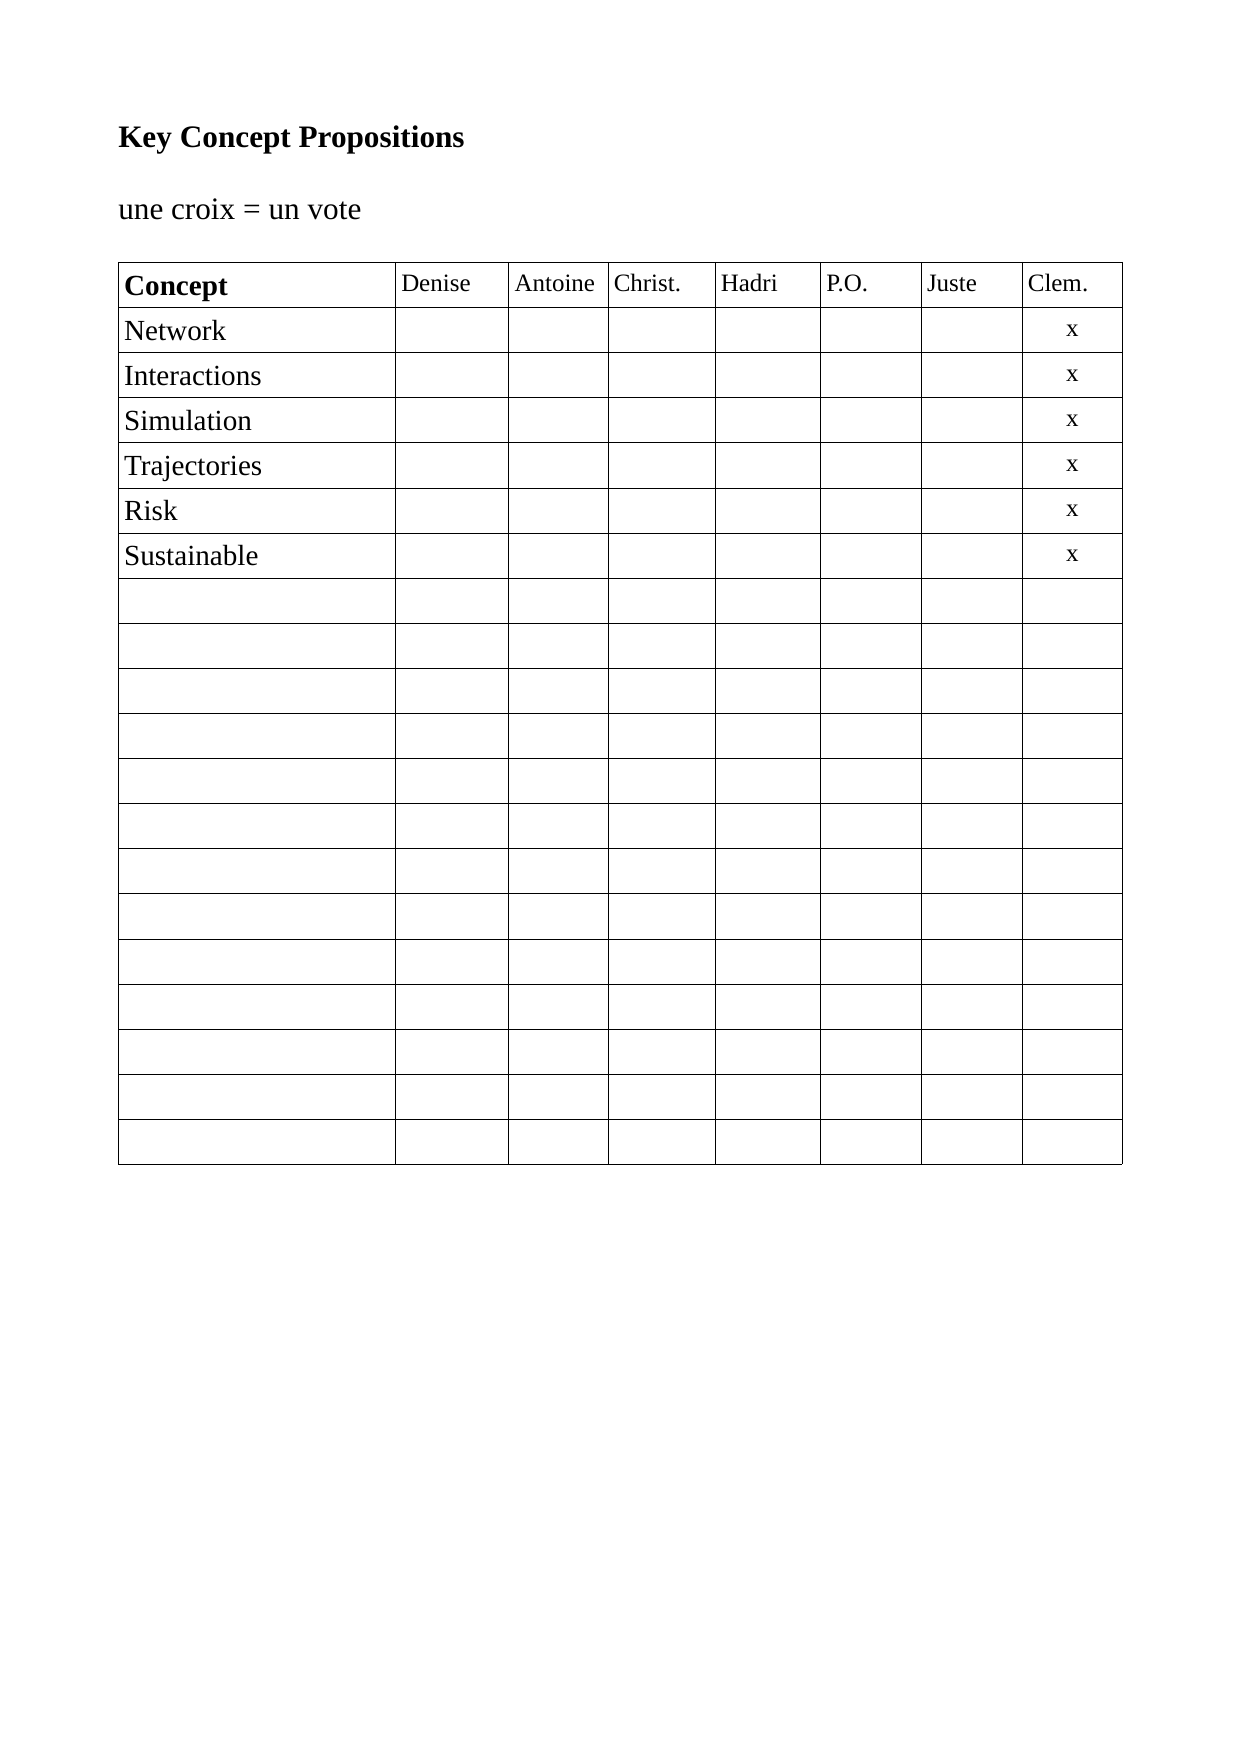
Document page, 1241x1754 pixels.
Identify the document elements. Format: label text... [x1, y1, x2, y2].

table_cell [1023, 985, 1122, 1029]
table_cell [1023, 940, 1122, 983]
table_cell [922, 985, 1022, 1029]
table_cell [821, 443, 921, 487]
table_cell [716, 669, 820, 713]
table_cell [922, 1030, 1022, 1074]
table_cell [509, 1030, 608, 1074]
table_cell [396, 714, 508, 758]
table_cell [1023, 1030, 1122, 1074]
table_cell [396, 534, 508, 578]
table_cell [716, 624, 820, 668]
table_cell [609, 1120, 715, 1164]
table_cell [922, 398, 1022, 442]
table_cell [119, 714, 395, 758]
table_cell [119, 940, 395, 983]
table_cell [609, 804, 715, 848]
table_cell [396, 894, 508, 938]
table_cell [821, 1030, 921, 1074]
table_cell [922, 1120, 1022, 1164]
table_cell [609, 624, 715, 668]
table_cell [922, 624, 1022, 668]
table_header Hadri [716, 263, 820, 307]
table_cell Risk [119, 489, 395, 532]
table_cell [922, 1075, 1022, 1119]
table_cell [716, 714, 820, 758]
table_cell [716, 353, 820, 397]
table_cell [821, 714, 921, 758]
table_cell [396, 1030, 508, 1074]
table_cell [1023, 1120, 1122, 1164]
table_cell [716, 308, 820, 352]
table_cell [509, 669, 608, 713]
table_header Juste [922, 263, 1022, 307]
table_cell [396, 804, 508, 848]
table_cell x [1023, 489, 1122, 532]
table_cell [509, 624, 608, 668]
table_cell [509, 940, 608, 983]
table_cell [821, 624, 921, 668]
table_cell [821, 534, 921, 578]
table_cell [922, 804, 1022, 848]
table_cell [119, 804, 395, 848]
table_cell [396, 1120, 508, 1164]
table_cell Simulation [119, 398, 395, 442]
table_cell [1023, 714, 1122, 758]
table_cell [509, 443, 608, 487]
text Key Concept Propositions [118, 118, 1122, 154]
table_header Christ. [609, 263, 715, 307]
table_cell [609, 1075, 715, 1119]
table_cell [609, 443, 715, 487]
table_cell [922, 894, 1022, 938]
table_cell Trajectories [119, 443, 395, 487]
table_cell [509, 894, 608, 938]
table_cell x [1023, 398, 1122, 442]
table_cell [509, 308, 608, 352]
table_cell [821, 398, 921, 442]
table_cell [119, 1075, 395, 1119]
table_cell [509, 353, 608, 397]
table_cell [609, 489, 715, 532]
table_cell [509, 804, 608, 848]
table_cell [716, 398, 820, 442]
table_cell [609, 759, 715, 803]
table_cell [922, 579, 1022, 623]
table_cell [922, 443, 1022, 487]
table_cell [1023, 804, 1122, 848]
table_cell [922, 849, 1022, 893]
table_cell [922, 308, 1022, 352]
table_cell [609, 940, 715, 983]
table_cell [821, 1075, 921, 1119]
table_cell [119, 985, 395, 1029]
table_cell [821, 308, 921, 352]
table_cell [509, 489, 608, 532]
table_cell [396, 759, 508, 803]
table_cell [1023, 849, 1122, 893]
table_cell [609, 579, 715, 623]
table_cell [716, 1030, 820, 1074]
table_cell [716, 579, 820, 623]
table_cell [119, 669, 395, 713]
table_cell [119, 1120, 395, 1164]
table_cell [396, 489, 508, 532]
table_cell [509, 849, 608, 893]
table_cell [509, 1120, 608, 1164]
table_cell [396, 940, 508, 983]
table_cell [821, 353, 921, 397]
table_cell [821, 579, 921, 623]
table_cell [396, 443, 508, 487]
table_cell [922, 669, 1022, 713]
table_cell [119, 849, 395, 893]
table_cell [1023, 894, 1122, 938]
table_cell [1023, 1075, 1122, 1119]
table_cell [716, 1075, 820, 1119]
table_cell [821, 1120, 921, 1164]
table_cell [922, 353, 1022, 397]
table_cell [509, 759, 608, 803]
table_cell [396, 398, 508, 442]
table_cell [821, 985, 921, 1029]
table_cell [609, 308, 715, 352]
table_cell [119, 1030, 395, 1074]
table_cell [396, 353, 508, 397]
table_cell [716, 985, 820, 1029]
table_cell [716, 804, 820, 848]
table_cell [609, 849, 715, 893]
table_cell [1023, 669, 1122, 713]
table_cell [1023, 624, 1122, 668]
table_cell [716, 894, 820, 938]
table_cell [609, 894, 715, 938]
table_cell [716, 489, 820, 532]
table_cell Sustainable [119, 534, 395, 578]
table_cell [396, 624, 508, 668]
table_cell [396, 579, 508, 623]
table_cell x [1023, 353, 1122, 397]
table_cell x [1023, 534, 1122, 578]
table_cell [396, 669, 508, 713]
table_cell [609, 1030, 715, 1074]
table_cell [609, 985, 715, 1029]
table_cell [509, 579, 608, 623]
table_cell [821, 804, 921, 848]
table_cell Network [119, 308, 395, 352]
table_cell x [1023, 308, 1122, 352]
table_cell [119, 624, 395, 668]
table_cell [821, 849, 921, 893]
table_cell [396, 1075, 508, 1119]
table_cell [509, 534, 608, 578]
table_cell [821, 489, 921, 532]
table_cell [716, 849, 820, 893]
table_cell [821, 759, 921, 803]
text une croix = un vote [118, 190, 1122, 226]
table_cell [922, 940, 1022, 983]
table_cell [821, 894, 921, 938]
table_cell Interactions [119, 353, 395, 397]
table_cell [609, 714, 715, 758]
table_cell [509, 714, 608, 758]
table_cell [509, 985, 608, 1029]
table_cell [396, 985, 508, 1029]
table_cell [396, 308, 508, 352]
table_cell [821, 940, 921, 983]
table_header P.O. [821, 263, 921, 307]
table_cell [609, 669, 715, 713]
table_cell [509, 1075, 608, 1119]
table_cell [922, 759, 1022, 803]
table_header Clem. [1023, 263, 1122, 307]
table_cell [396, 849, 508, 893]
table_cell [119, 579, 395, 623]
table_cell [119, 759, 395, 803]
table_cell [716, 534, 820, 578]
table_cell [509, 398, 608, 442]
table_cell [609, 534, 715, 578]
table_header Concept [119, 263, 395, 307]
table_cell [1023, 759, 1122, 803]
table_cell [609, 353, 715, 397]
table_cell [922, 714, 1022, 758]
table_cell [609, 398, 715, 442]
table_cell [821, 669, 921, 713]
table_cell [716, 1120, 820, 1164]
table_header Denise [396, 263, 508, 307]
table_cell [716, 443, 820, 487]
table_cell [922, 534, 1022, 578]
table_cell [119, 894, 395, 938]
table_cell [1023, 579, 1122, 623]
table_cell x [1023, 443, 1122, 487]
table_cell [922, 489, 1022, 532]
table_header Antoine [509, 263, 608, 307]
table_cell [716, 940, 820, 983]
table_cell [716, 759, 820, 803]
